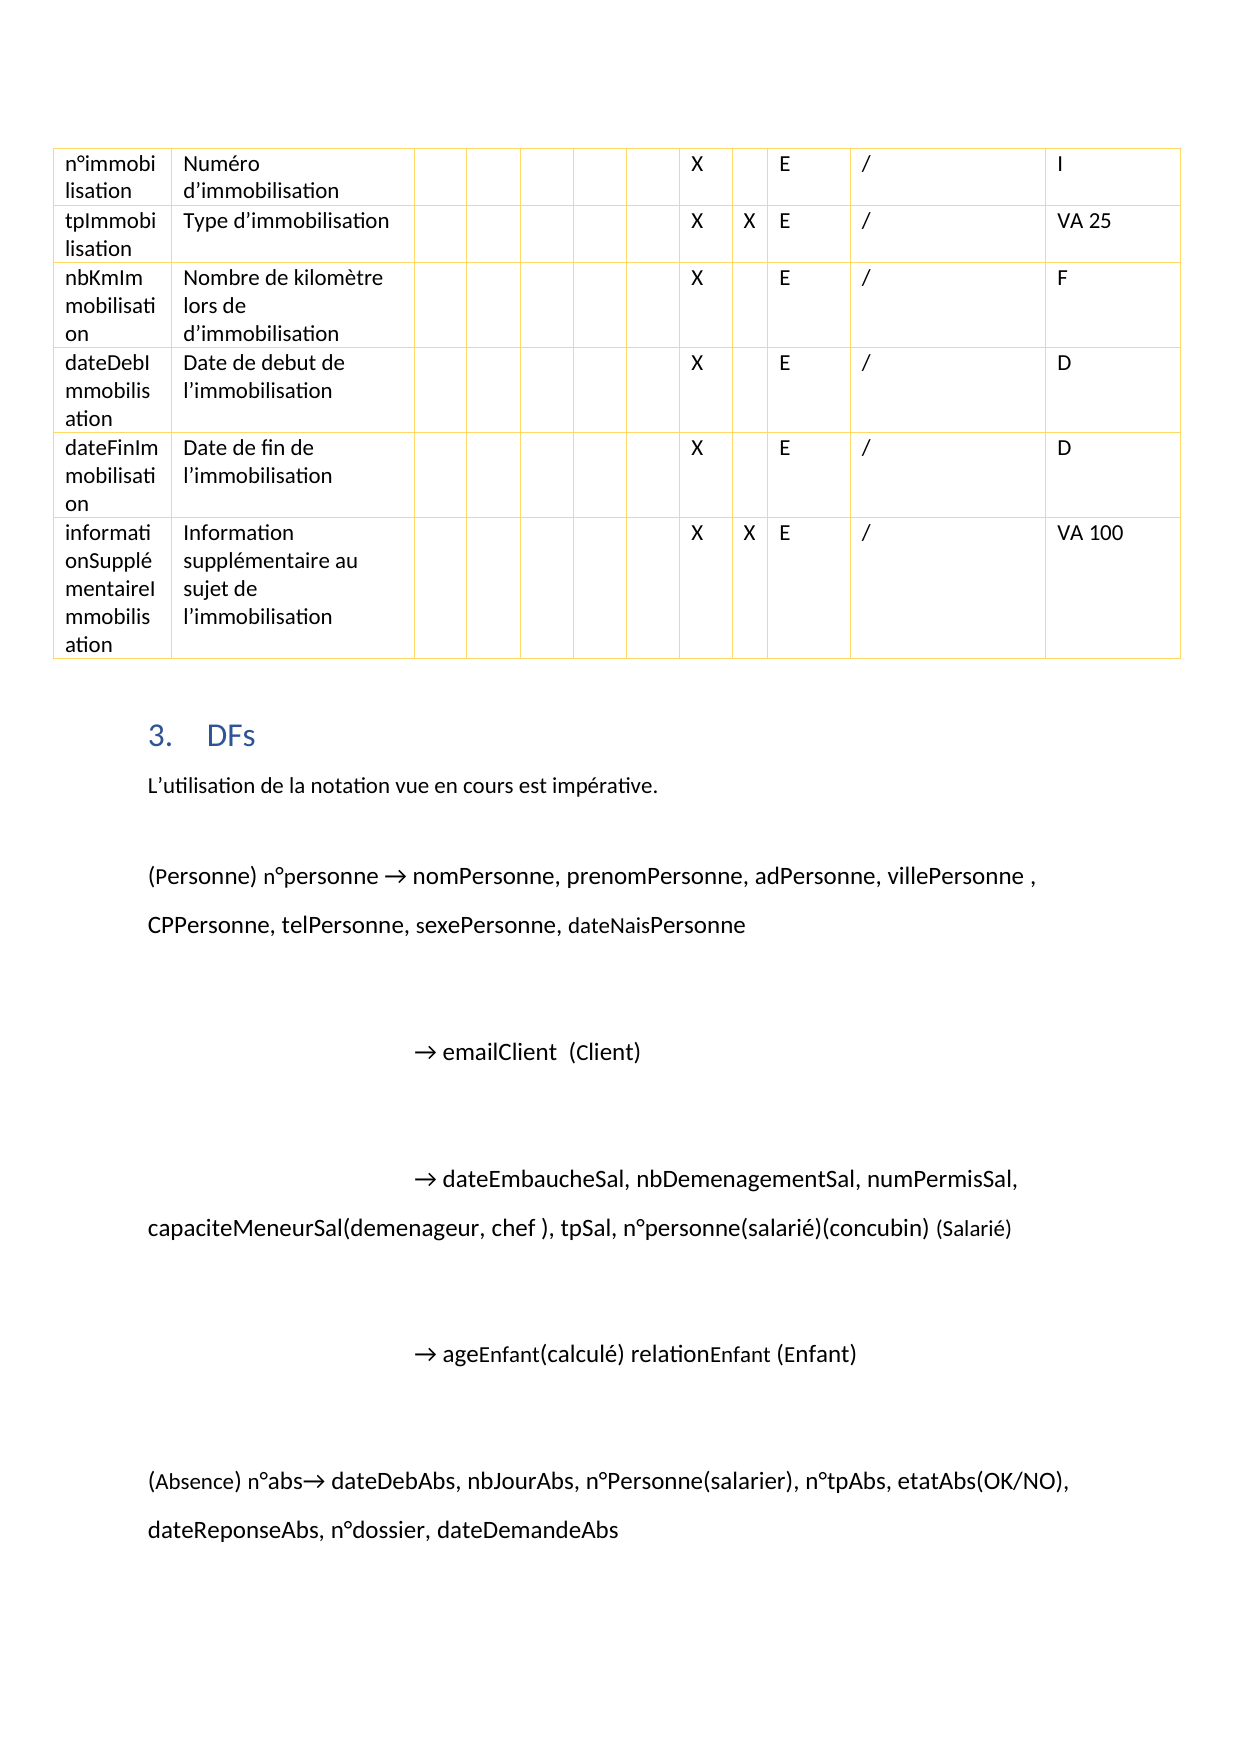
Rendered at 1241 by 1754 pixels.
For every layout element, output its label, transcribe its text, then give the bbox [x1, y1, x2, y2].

table_cell [627, 433, 679, 517]
table_cell [467, 518, 520, 658]
text (Personne) n°personne → nomPersonne, prenomPersonne, adPersonne, villePersonne , CPPersonne, telPersonne, sexePersonne, dateNaisPersonne [148, 861, 1093, 940]
table_cell [467, 263, 520, 347]
table_cell E [768, 518, 850, 658]
table_cell [574, 206, 626, 262]
table_cell X [680, 433, 732, 517]
table_cell [415, 433, 466, 517]
table_cell [467, 433, 520, 517]
table_cell dateFinImmobilisation [54, 433, 171, 517]
table_cell F [1046, 263, 1180, 347]
table_cell [627, 263, 679, 347]
table_cell X [680, 149, 732, 205]
table_cell E [768, 263, 850, 347]
table_cell [415, 263, 466, 347]
table_cell [521, 518, 573, 658]
text → dateEmbaucheSal, nbDemenagementSal, numPermisSal, capaciteMeneurSal(demenageur, chef ), tpSal, n°personne(salarié)(concubin) (Salarié) [148, 1163, 1093, 1242]
table_cell D [1046, 348, 1180, 432]
table_cell [574, 149, 626, 205]
table_cell VA 25 [1046, 206, 1180, 262]
table_cell X [680, 348, 732, 432]
table_cell Type d’immobilisation [172, 206, 414, 262]
table_cell [733, 433, 767, 517]
table_cell Information supplémentaire au sujet de l’immobilisation [172, 518, 414, 658]
table_cell / [851, 348, 1045, 432]
table_cell informationSupplémentaireImmobilisation [54, 518, 171, 658]
table_cell E [768, 433, 850, 517]
table_cell [521, 263, 573, 347]
table_cell [415, 206, 466, 262]
text L’utilisation de la notation vue en cours est impérative. [148, 771, 1093, 799]
table_cell n°immobilisation [54, 149, 171, 205]
text (Absence) n°abs→ dateDebAbs, nbJourAbs, n°Personne(salarier), n°tpAbs, etatAbs(OK/NO), dateReponseAbs, n°dossier, dateDemandeAbs [148, 1466, 1093, 1545]
table_cell D [1046, 433, 1180, 517]
table_cell E [768, 206, 850, 262]
table_cell [467, 206, 520, 262]
table_cell / [851, 149, 1045, 205]
table_cell Numéro d’immobilisation [172, 149, 414, 205]
table_cell X [733, 206, 767, 262]
table_cell X [680, 518, 732, 658]
table_cell [467, 348, 520, 432]
table_cell / [851, 433, 1045, 517]
table_cell [574, 518, 626, 658]
table_cell [415, 348, 466, 432]
table_cell E [768, 149, 850, 205]
table_cell [733, 149, 767, 205]
table_cell [574, 263, 626, 347]
table_cell [627, 206, 679, 262]
subtitle DFs [148, 714, 1093, 755]
table_cell X [733, 518, 767, 658]
table_cell / [851, 263, 1045, 347]
text → emailClient (Client) [148, 1036, 1093, 1067]
table_cell / [851, 206, 1045, 262]
table_cell [574, 348, 626, 432]
table_cell [627, 149, 679, 205]
table_cell nbKmImmobilisation [54, 263, 171, 347]
table_cell dateDebImmobilisation [54, 348, 171, 432]
table_cell tpImmobilisation [54, 206, 171, 262]
table_cell [574, 433, 626, 517]
table_cell E [768, 348, 850, 432]
table_cell [733, 263, 767, 347]
table_cell [627, 348, 679, 432]
table_cell X [680, 206, 732, 262]
table_cell [627, 518, 679, 658]
table_cell VA 100 [1046, 518, 1180, 658]
table_cell X [680, 263, 732, 347]
table_cell [521, 206, 573, 262]
table_cell / [851, 518, 1045, 658]
table_cell [521, 433, 573, 517]
table_cell Date de fin de l’immobilisation [172, 433, 414, 517]
table_cell [733, 348, 767, 432]
table_cell [467, 149, 520, 205]
table_cell [415, 149, 466, 205]
text → ageEnfant(calculé) relationEnfant (Enfant) [148, 1339, 1093, 1369]
table_cell Nombre de kilomètre lors de d’immobilisation [172, 263, 414, 347]
table_cell [415, 518, 466, 658]
table_cell I [1046, 149, 1180, 205]
table_cell [521, 149, 573, 205]
table_cell [521, 348, 573, 432]
table_cell Date de debut de l’immobilisation [172, 348, 414, 432]
